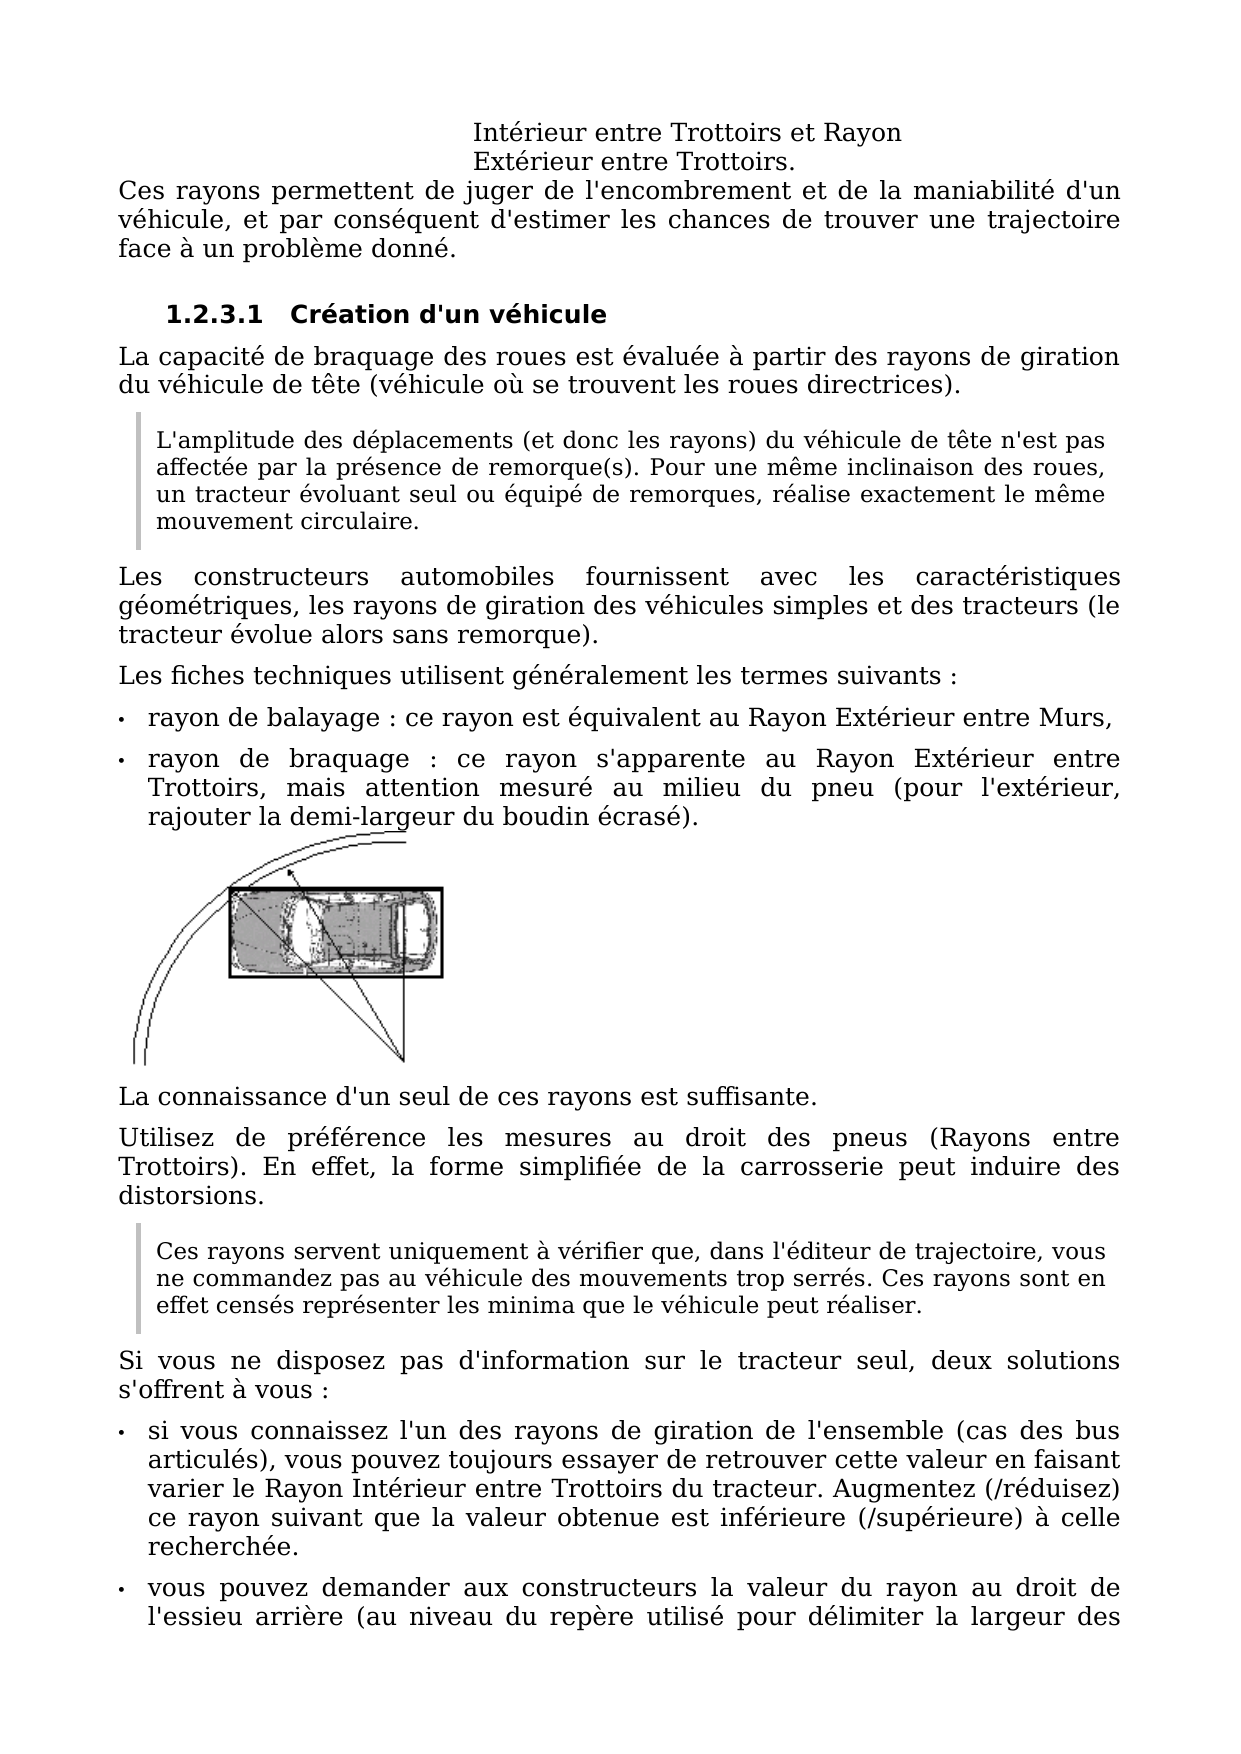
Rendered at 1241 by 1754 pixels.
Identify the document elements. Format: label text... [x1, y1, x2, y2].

table_header Intérieur entre Trottoirs et Rayon Extérieur entre Trottoirs. [473, 118, 945, 176]
text L'amplitude des déplacements (et donc les rayons) du véhicule de tête n'est pas affectée par la présence de remorque(s). Pour une même inclinaison des roues, un tracteur évoluant seul ou équipé de remorques, réalise exactement le même mouvement circulaire. [141, 412, 1122, 550]
list si vous connaissez l'un des rayons de giration de l'ensemble (cas des bus articulés), vous pouvez toujours essayer de retrouver cette valeur en faisant varier le Rayon Intérieur entre Trottoirs du tracteur. Augmentez (/réduisez) ce rayon suivant que la valeur obtenue est inférieure (/supérieure) à celle recherchée. [118, 1417, 1122, 1561]
text Les constructeurs automobiles fournissent avec les caractéristiques géométriques, les rayons de giration des véhicules simples et des tracteurs (le tracteur évolue alors sans remorque). [118, 562, 1122, 649]
text Utilisez de préférence les mesures au droit des pneus (Rayons entre Trottoirs). En effet, la forme simplifiée de la carrosserie peut induire des distorsions. [118, 1124, 1122, 1211]
list vous pouvez demander aux constructeurs la valeur du rayon au droit de l'essieu arrière (au niveau du repère utilisé pour délimiter la largeur des [118, 1574, 1122, 1632]
text Si vous ne disposez pas d'information sur le tracteur seul, deux solutions s'offrent à vous : [118, 1346, 1122, 1404]
subtitle Création d'un véhicule [165, 300, 1122, 329]
table_header [118, 118, 473, 176]
text La capacité de braquage des roues est évaluée à partir des rayons de giration du véhicule de tête (véhicule où se trouvent les roues directrices). [118, 342, 1122, 400]
text Ces rayons permettent de juger de l'encombrement et de la maniabilité d'un véhicule, et par conséquent d'estimer les chances de trouver une trajectoire face à un problème donné. [118, 176, 1122, 263]
list rayon de braquage : ce rayon s'apparente au Rayon Extérieur entre Trottoirs, mais attention mesuré au milieu du pneu (pour l'extérieur, rajouter la demi-largeur du boudin écrasé). [118, 744, 1122, 831]
picture [118, 831, 461, 1083]
text La connaissance d'un seul de ces rayons est suffisante. [118, 844, 1122, 1111]
list rayon de balayage : ce rayon est équivalent au Rayon Extérieur entre Murs, [118, 703, 1122, 732]
text Ces rayons servent uniquement à vérifier que, dans l'éditeur de trajectoire, vous ne commandez pas au véhicule des mouvements trop serrés. Ces rayons sont en effet censés représenter les minima que le véhicule peut réaliser. [141, 1223, 1122, 1334]
text Les fiches techniques utilisent généralement les termes suivants : [118, 662, 1122, 691]
